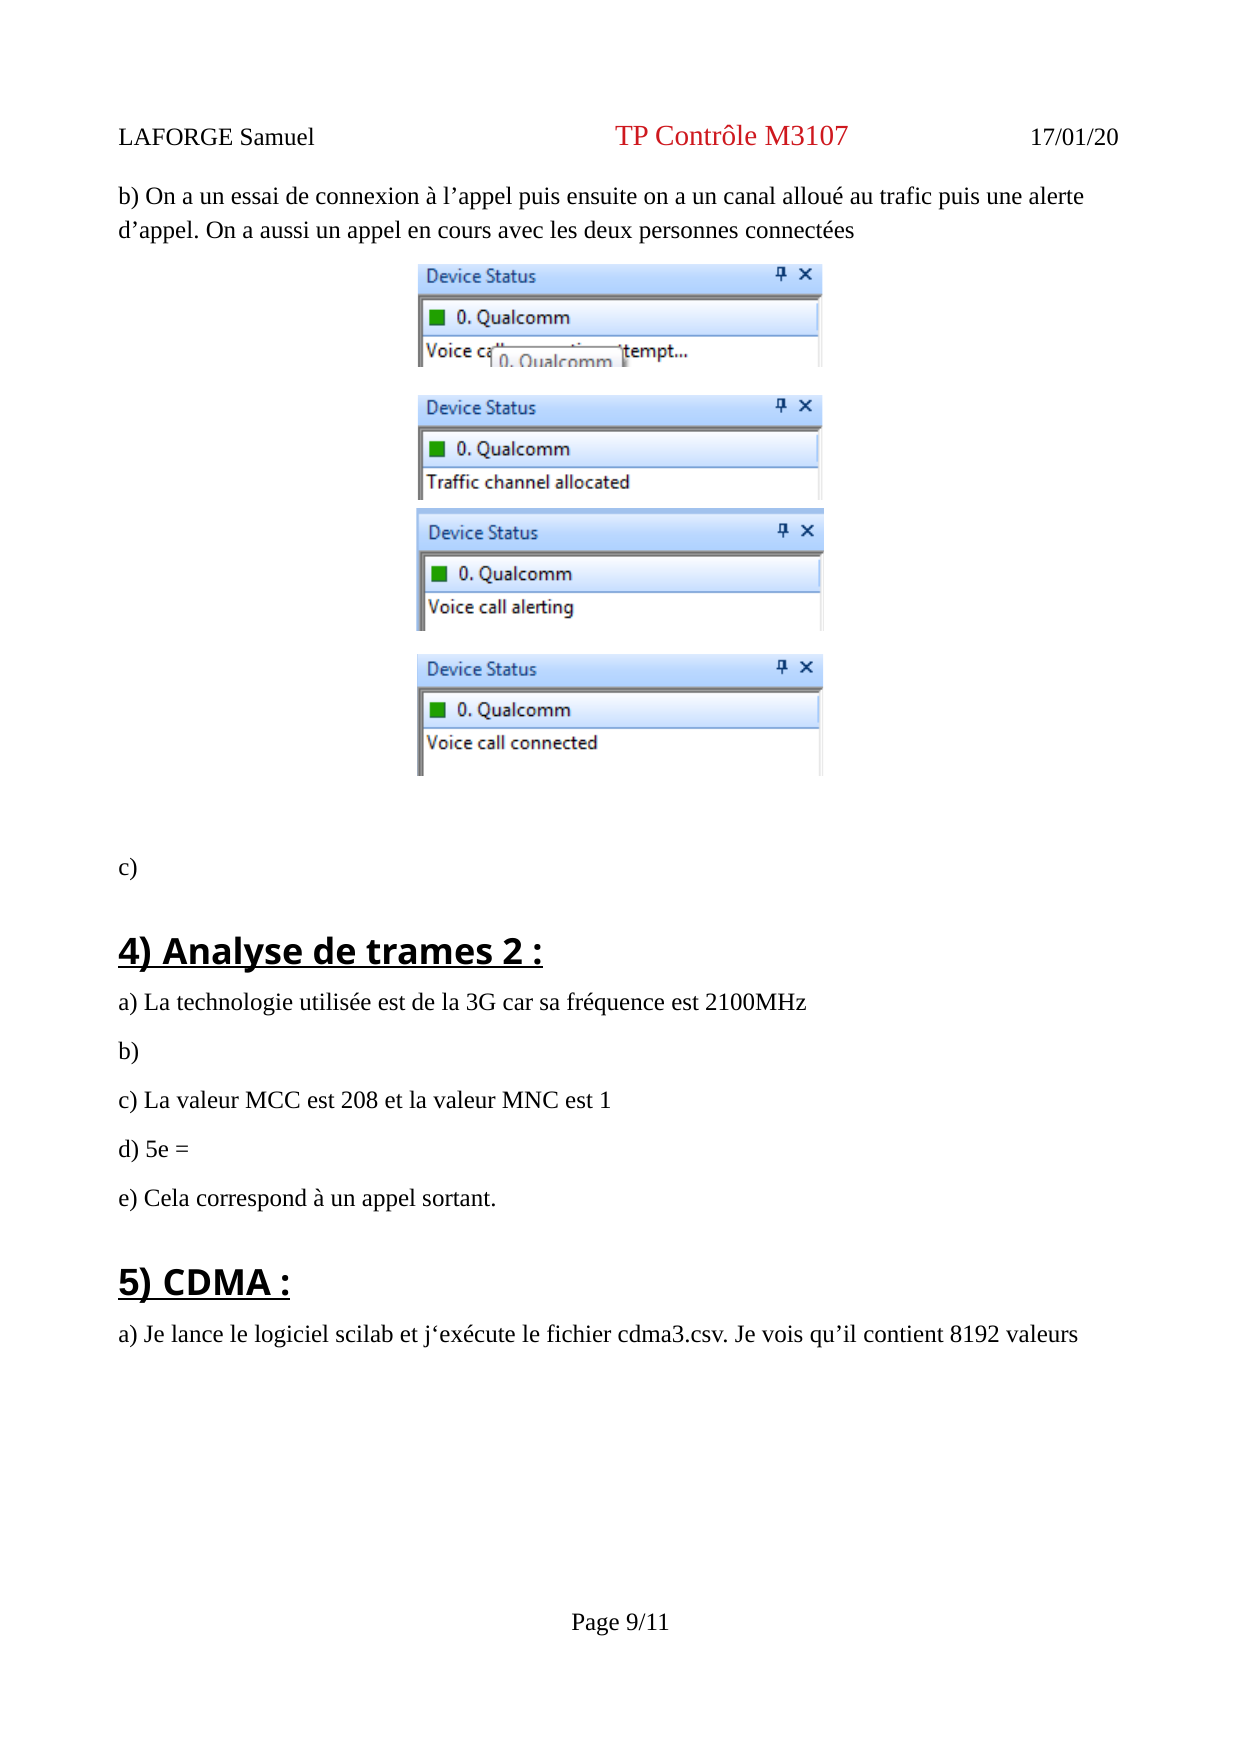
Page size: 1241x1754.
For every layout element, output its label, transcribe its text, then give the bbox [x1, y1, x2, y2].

text b) On a un essai de connexion à l’appel puis ensuite on a un canal alloué au trafic puis une alerte d’appel. On a aussi un appel en cours avec les deux personnes connectées [118, 181, 1122, 244]
picture [417, 654, 824, 776]
text b) [118, 1036, 1122, 1065]
text e) Cela correspond à un appel sortant. [118, 1183, 1122, 1212]
picture [416, 508, 824, 631]
text d) 5e = [118, 1134, 1122, 1163]
picture [417, 264, 823, 367]
text a) La technologie utilisée est de la 3G car sa fréquence est 2100MHz [118, 987, 1122, 1016]
text c) [118, 852, 1122, 880]
text c) La valeur MCC est 208 et la valeur MNC est 1 [118, 1085, 1122, 1114]
text a) Je lance le logiciel scilab et j‘exécute le fichier cdma3.csv. Je vois qu’il contient 8192 valeurs [118, 1319, 1122, 1348]
subtitle 4) Analyse de trames 2 : [118, 926, 1122, 974]
picture [417, 395, 823, 500]
subtitle 5) CDMA : [118, 1257, 1122, 1306]
